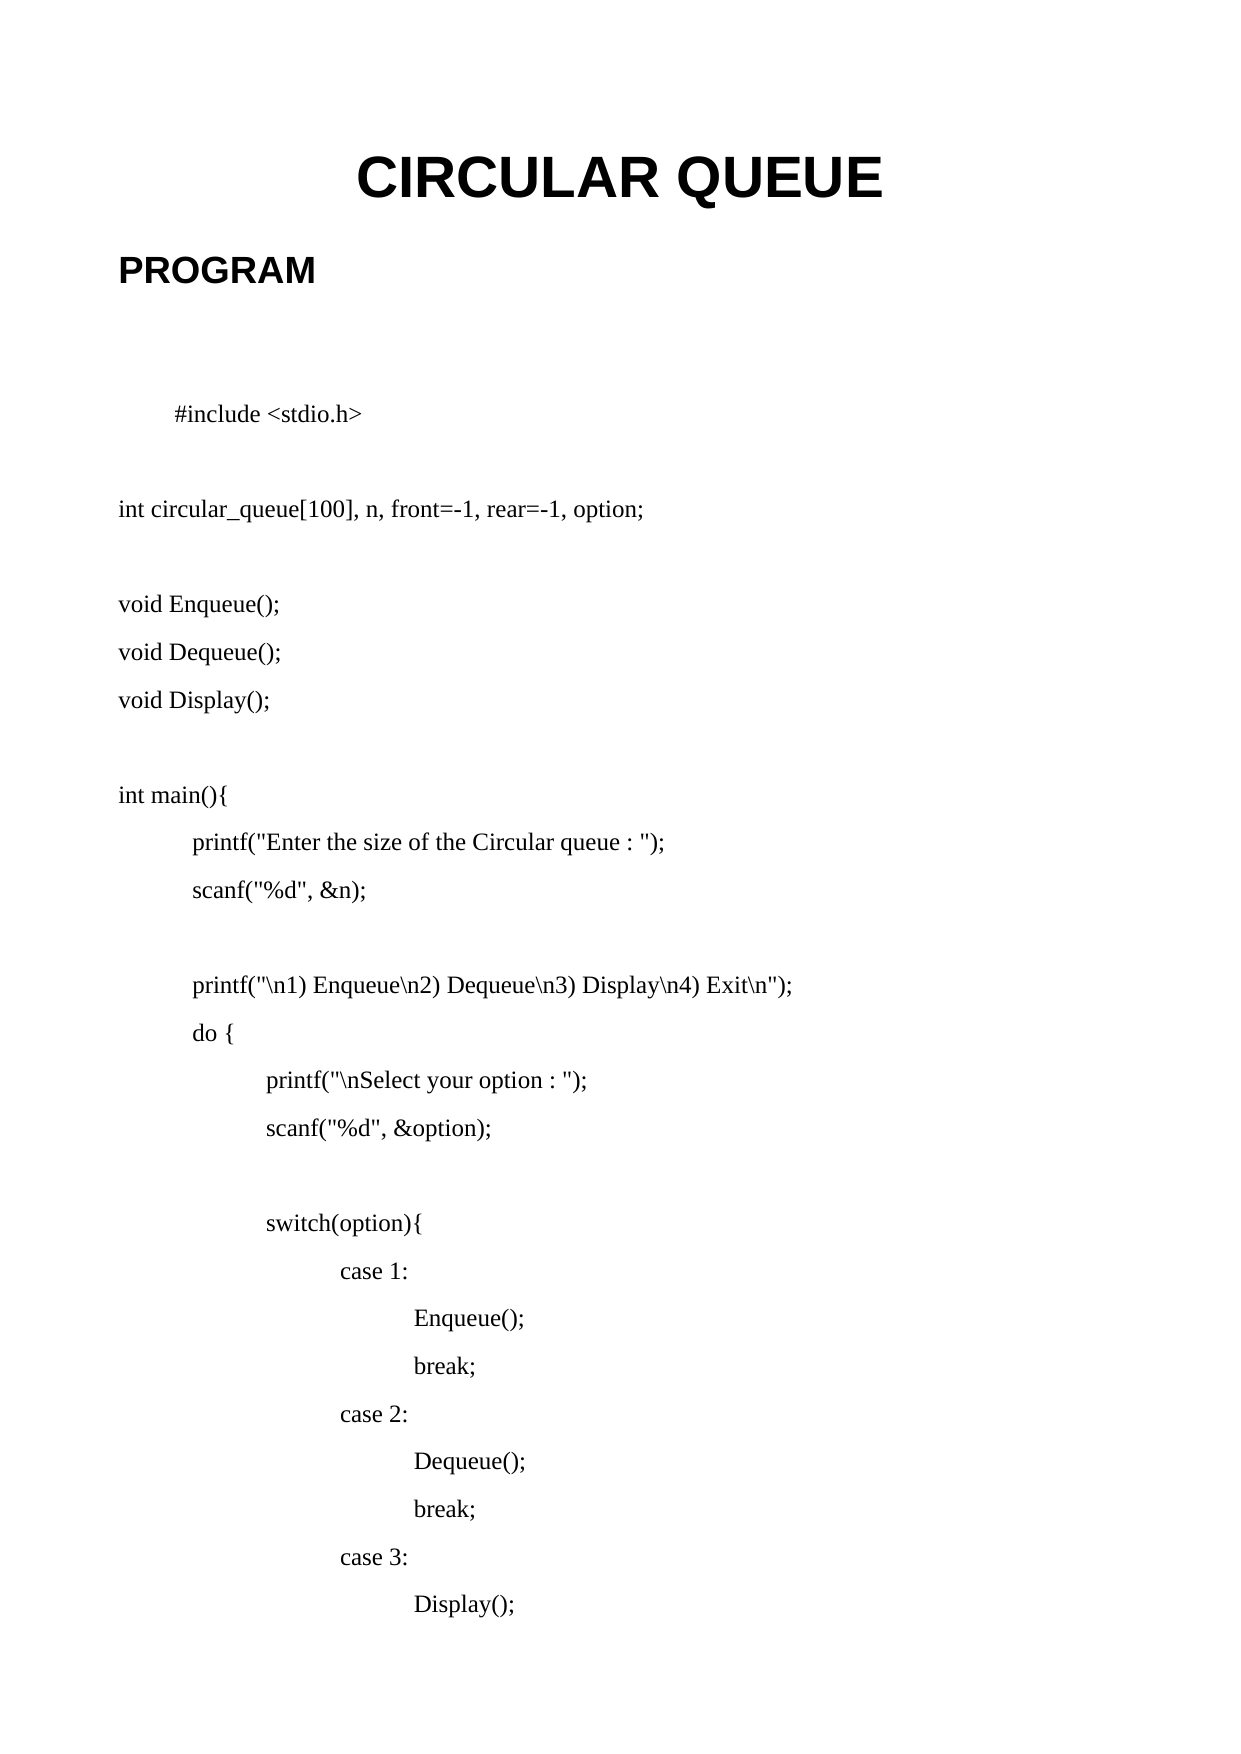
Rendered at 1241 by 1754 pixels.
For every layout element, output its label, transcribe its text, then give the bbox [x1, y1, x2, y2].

text Enqueue(); [118, 1303, 1122, 1332]
text switch(option){ [118, 1208, 1122, 1237]
text Dequeue(); [118, 1446, 1122, 1475]
text printf("\nSelect your option : "); [118, 1066, 1122, 1094]
text do { [118, 1018, 1122, 1047]
text void Display(); [118, 685, 1122, 713]
subtitle PROGRAM [118, 248, 1122, 291]
text case 1: [118, 1256, 1122, 1285]
text void Dequeue(); [118, 637, 1122, 666]
text #include <stdio.h> [118, 399, 1122, 428]
text case 2: [118, 1399, 1122, 1427]
text Display(); [118, 1589, 1122, 1618]
text int main(){ [118, 780, 1122, 809]
text case 3: [118, 1542, 1122, 1570]
text printf("\n1) Enqueue\n2) Dequeue\n3) Display\n4) Exit\n"); [118, 970, 1122, 999]
text break; [118, 1351, 1122, 1380]
title CIRCULAR QUEUE [118, 143, 1122, 210]
text int circular_queue[100], n, front=-1, rear=-1, option; [118, 494, 1122, 523]
text printf("Enter the size of the Circular queue : "); [118, 827, 1122, 856]
text scanf("%d", &n); [118, 875, 1122, 904]
text void Enqueue(); [118, 589, 1122, 618]
text scanf("%d", &option); [118, 1113, 1122, 1142]
text break; [118, 1494, 1122, 1523]
